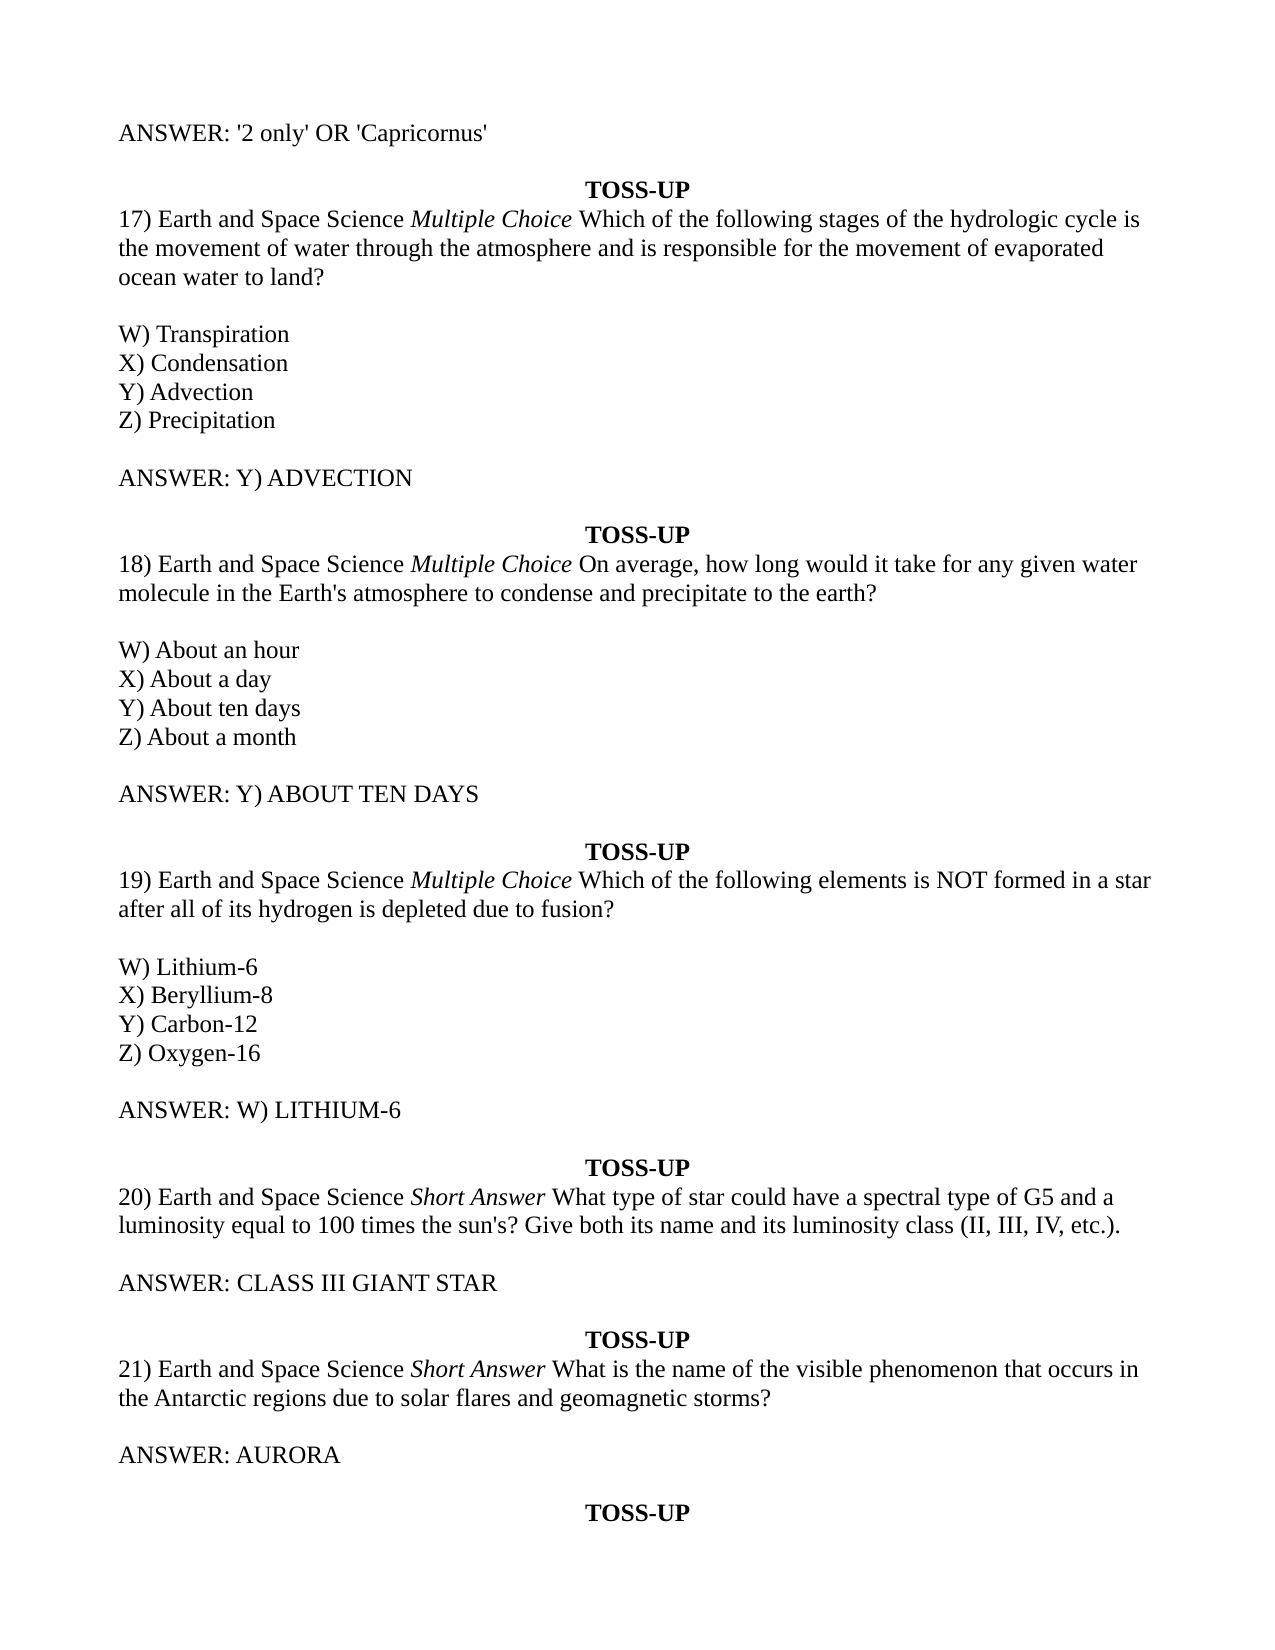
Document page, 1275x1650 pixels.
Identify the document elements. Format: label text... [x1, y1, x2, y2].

text W) Lithium-6 [118, 952, 1157, 981]
text W) About an hour [118, 636, 1157, 664]
text Z) Oxygen-16 [118, 1038, 1157, 1067]
text X) Condensation [118, 348, 1157, 377]
text ANSWER: CLASS III GIANT STAR [118, 1268, 1157, 1297]
text TOSS-UP [118, 1498, 1157, 1527]
text TOSS-UP [118, 521, 1157, 549]
text 19) Earth and Space Science Multiple Choice Which of the following elements is NOT formed in a star after all of its hydrogen is depleted due to fusion? [118, 866, 1157, 923]
text X) Beryllium-8 [118, 981, 1157, 1009]
text ANSWER: '2 only' OR 'Capricornus' [118, 118, 1157, 147]
text W) Transpiration [118, 319, 1157, 348]
text ANSWER: AURORA [118, 1441, 1157, 1469]
text 18) Earth and Space Science Multiple Choice On average, how long would it take for any given water molecule in the Earth's atmosphere to condense and precipitate to the earth? [118, 549, 1157, 607]
text Z) About a month [118, 722, 1157, 751]
text TOSS-UP [118, 1326, 1157, 1354]
text ANSWER: Y) ADVECTION [118, 463, 1157, 492]
text TOSS-UP [118, 837, 1157, 866]
text Y) Carbon-12 [118, 1009, 1157, 1038]
text TOSS-UP [118, 176, 1157, 204]
text Y) About ten days [118, 693, 1157, 722]
text 20) Earth and Space Science Short Answer What type of star could have a spectral type of G5 and a luminosity equal to 100 times the sun's? Give both its name and its luminosity class (II, III, IV, etc.). [118, 1182, 1157, 1239]
text 21) Earth and Space Science Short Answer What is the name of the visible phenomenon that occurs in the Antarctic regions due to solar flares and geomagnetic storms? [118, 1354, 1157, 1412]
text X) About a day [118, 664, 1157, 693]
text ANSWER: Y) ABOUT TEN DAYS [118, 779, 1157, 808]
text ANSWER: W) LITHIUM-6 [118, 1067, 1157, 1124]
text 17) Earth and Space Science Multiple Choice Which of the following stages of the hydrologic cycle is the movement of water through the atmosphere and is responsible for the movement of evaporated ocean water to land? [118, 204, 1157, 291]
text Y) Advection [118, 377, 1157, 406]
text Z) Precipitation [118, 406, 1157, 434]
text TOSS-UP [118, 1153, 1157, 1182]
